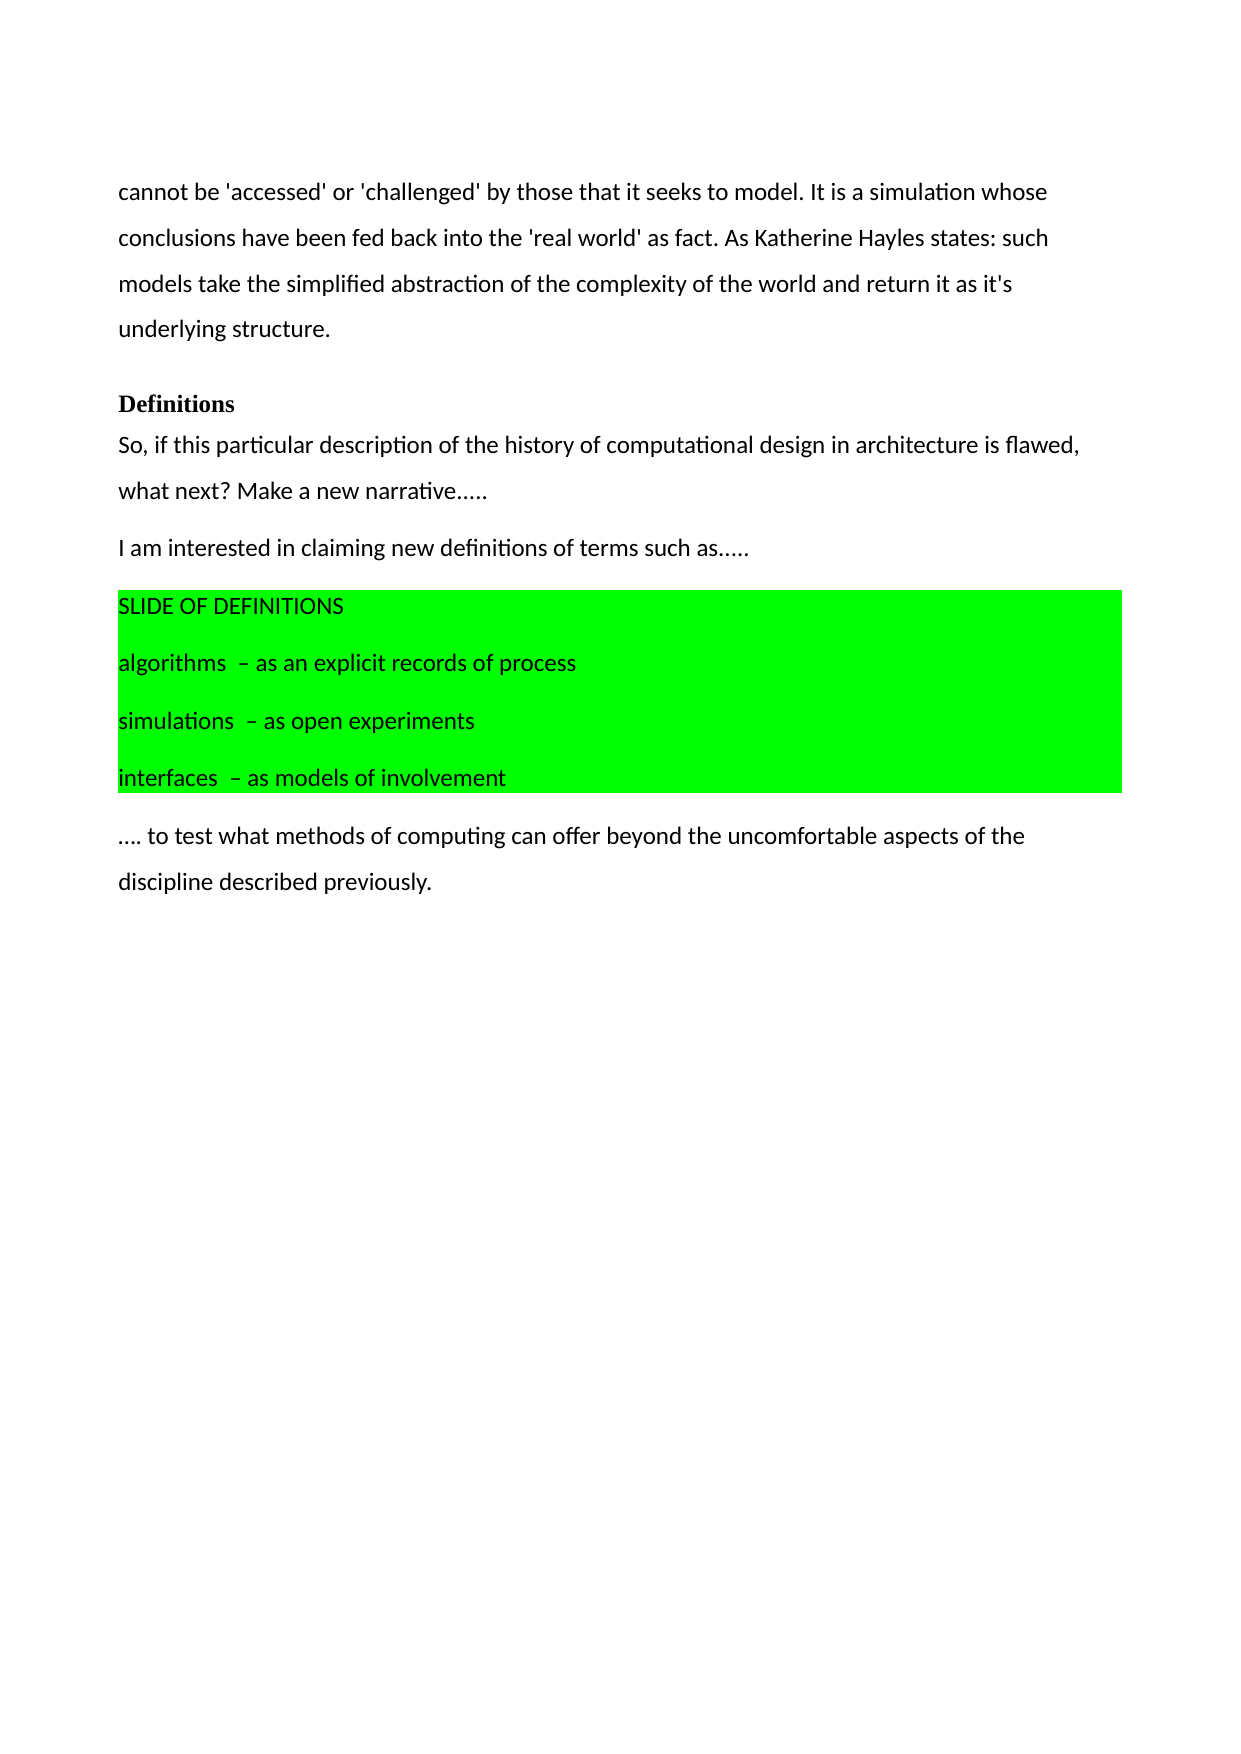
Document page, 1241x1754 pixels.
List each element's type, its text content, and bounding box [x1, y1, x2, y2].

text algorithms – as an explicit records of process [118, 647, 1122, 678]
subtitle Definitions [118, 389, 1122, 417]
text simulations – as open experiments [118, 705, 1122, 736]
text I am interested in claiming new definitions of terms such as..... [118, 532, 1122, 563]
text So, if this particular description of the history of computational design in architecture is flawed, what next? Make a new narrative..... [118, 429, 1122, 506]
text SLIDE OF DEFINITIONS [118, 590, 1122, 621]
text interfaces – as models of involvement [118, 762, 1122, 793]
text …. to test what methods of computing can offer beyond the uncomfortable aspects of the discipline described previously. [118, 820, 1122, 896]
text cannot be 'accessed' or 'challenged' by those that it seeks to model. It is a simulation whose conclusions have been fed back into the 'real world' as fact. As Katherine Hayles states: such models take the simplified abstraction of the complexity of the world and return it as it's underlying structure. [118, 176, 1122, 344]
